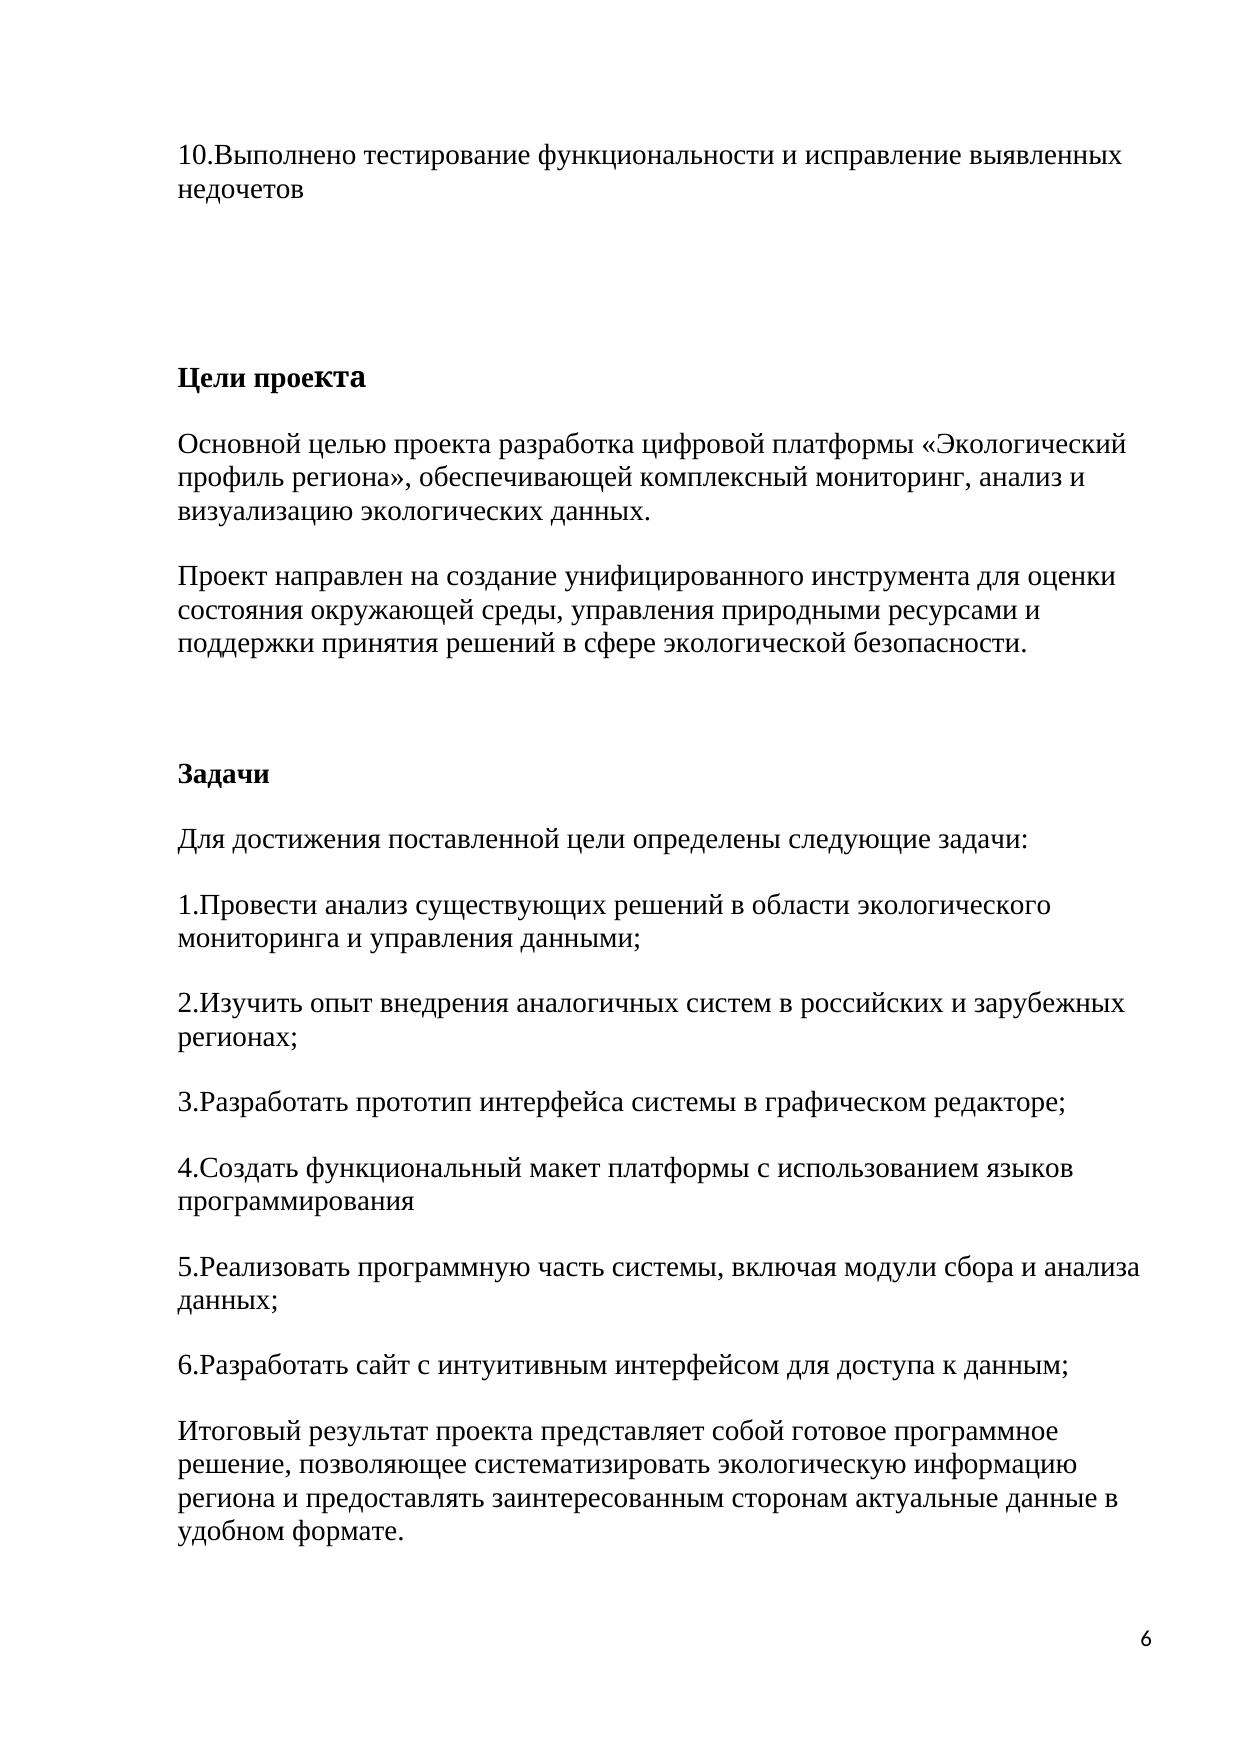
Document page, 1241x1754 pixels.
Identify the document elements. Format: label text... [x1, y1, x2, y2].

text 2.Изучить опыт внедрения аналогичных систем в российских и зарубежных регионах; [177, 986, 1152, 1053]
text Для достижения поставленной цели определены следующие задачи: [177, 821, 1152, 855]
text Проект направлен на создание унифицированного инструмента для оценки состояния окружающей среды, управления природными ресурсами и поддержки принятия решений в сфере экологической безопасности. [177, 558, 1152, 659]
text 5.Реализовать программную часть системы, включая модули сбора и анализа данных; [177, 1249, 1152, 1316]
text Итоговый результат проекта представляет собой готовое программное решение, позволяющее систематизировать экологическую информацию региона и предоставлять заинтересованным сторонам актуальные данные в удобном формате. [177, 1413, 1152, 1547]
text 10.Выполнено тестирование функциональности и исправление выявленных недочетов [177, 137, 1152, 204]
text 4.Создать функциональный макет платформы с использованием языков программирования [177, 1150, 1152, 1217]
subtitle Цели проекта [177, 360, 1148, 394]
text 1.Провести анализ существующих решений в области экологического мониторинга и управления данными; [177, 887, 1152, 954]
text Задачи [177, 756, 1152, 790]
text 6.Разработать сайт с интуитивным интерфейсом для доступа к данным; [177, 1347, 1152, 1381]
text 3.Разработать прототип интерфейса системы в графическом редакторе; [177, 1084, 1152, 1118]
text Основной целью проекта разработка цифровой платформы «Экологический профиль региона», обеспечивающей комплексный мониторинг, анализ и визуализацию экологических данных. [177, 426, 1152, 527]
